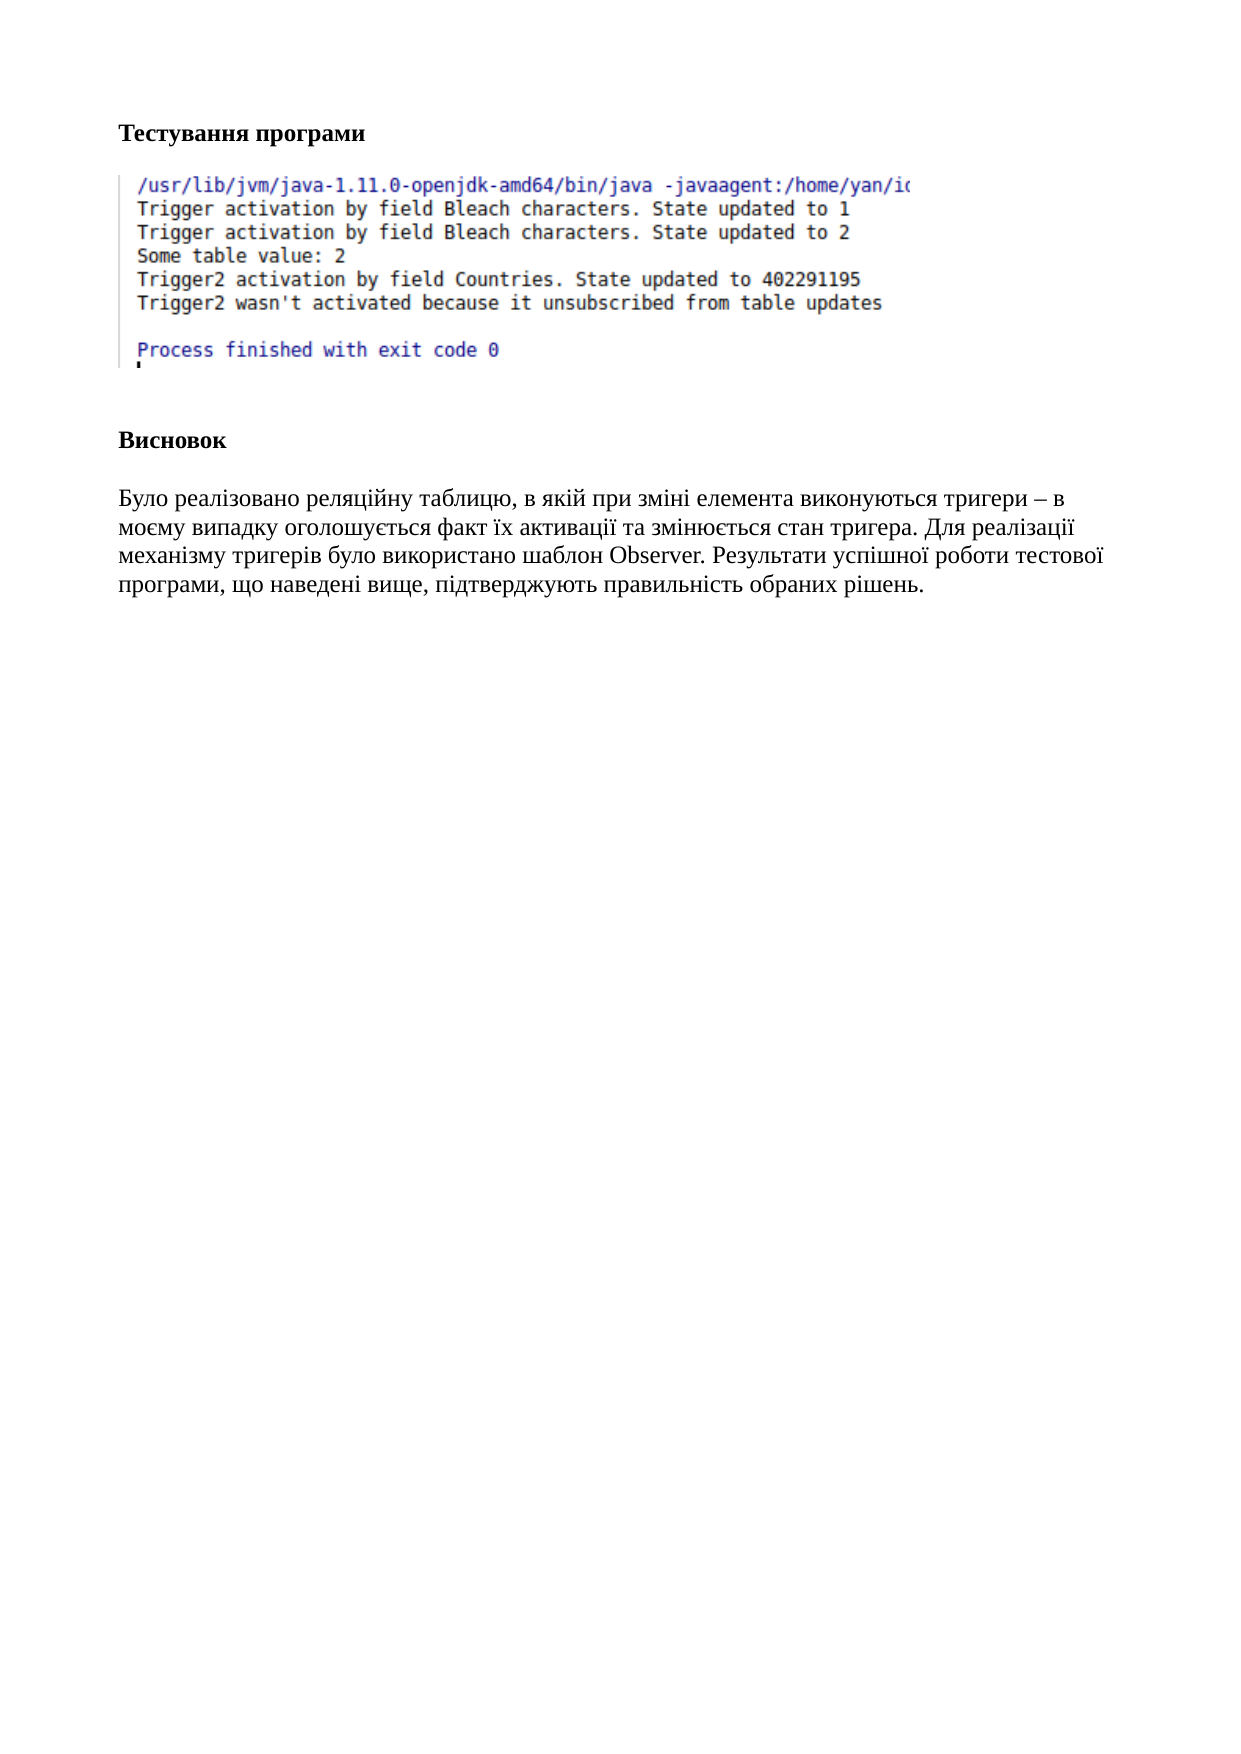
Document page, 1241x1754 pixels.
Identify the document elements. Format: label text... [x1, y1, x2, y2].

picture [117, 175, 910, 368]
text Тестування програми [118, 118, 1122, 147]
text Було реалізовано реляційну таблицю, в якій при зміні елемента виконуються тригери – в моєму випадку оголошується факт їх активації та змінюється стан тригера. Для реалізації механізму тригерів було використано шаблон Observer. Результати успішної роботи тестової програми, що наведені вище, підтверджують правильність обраних рішень. [118, 483, 1122, 598]
text Висновок [118, 425, 1122, 454]
